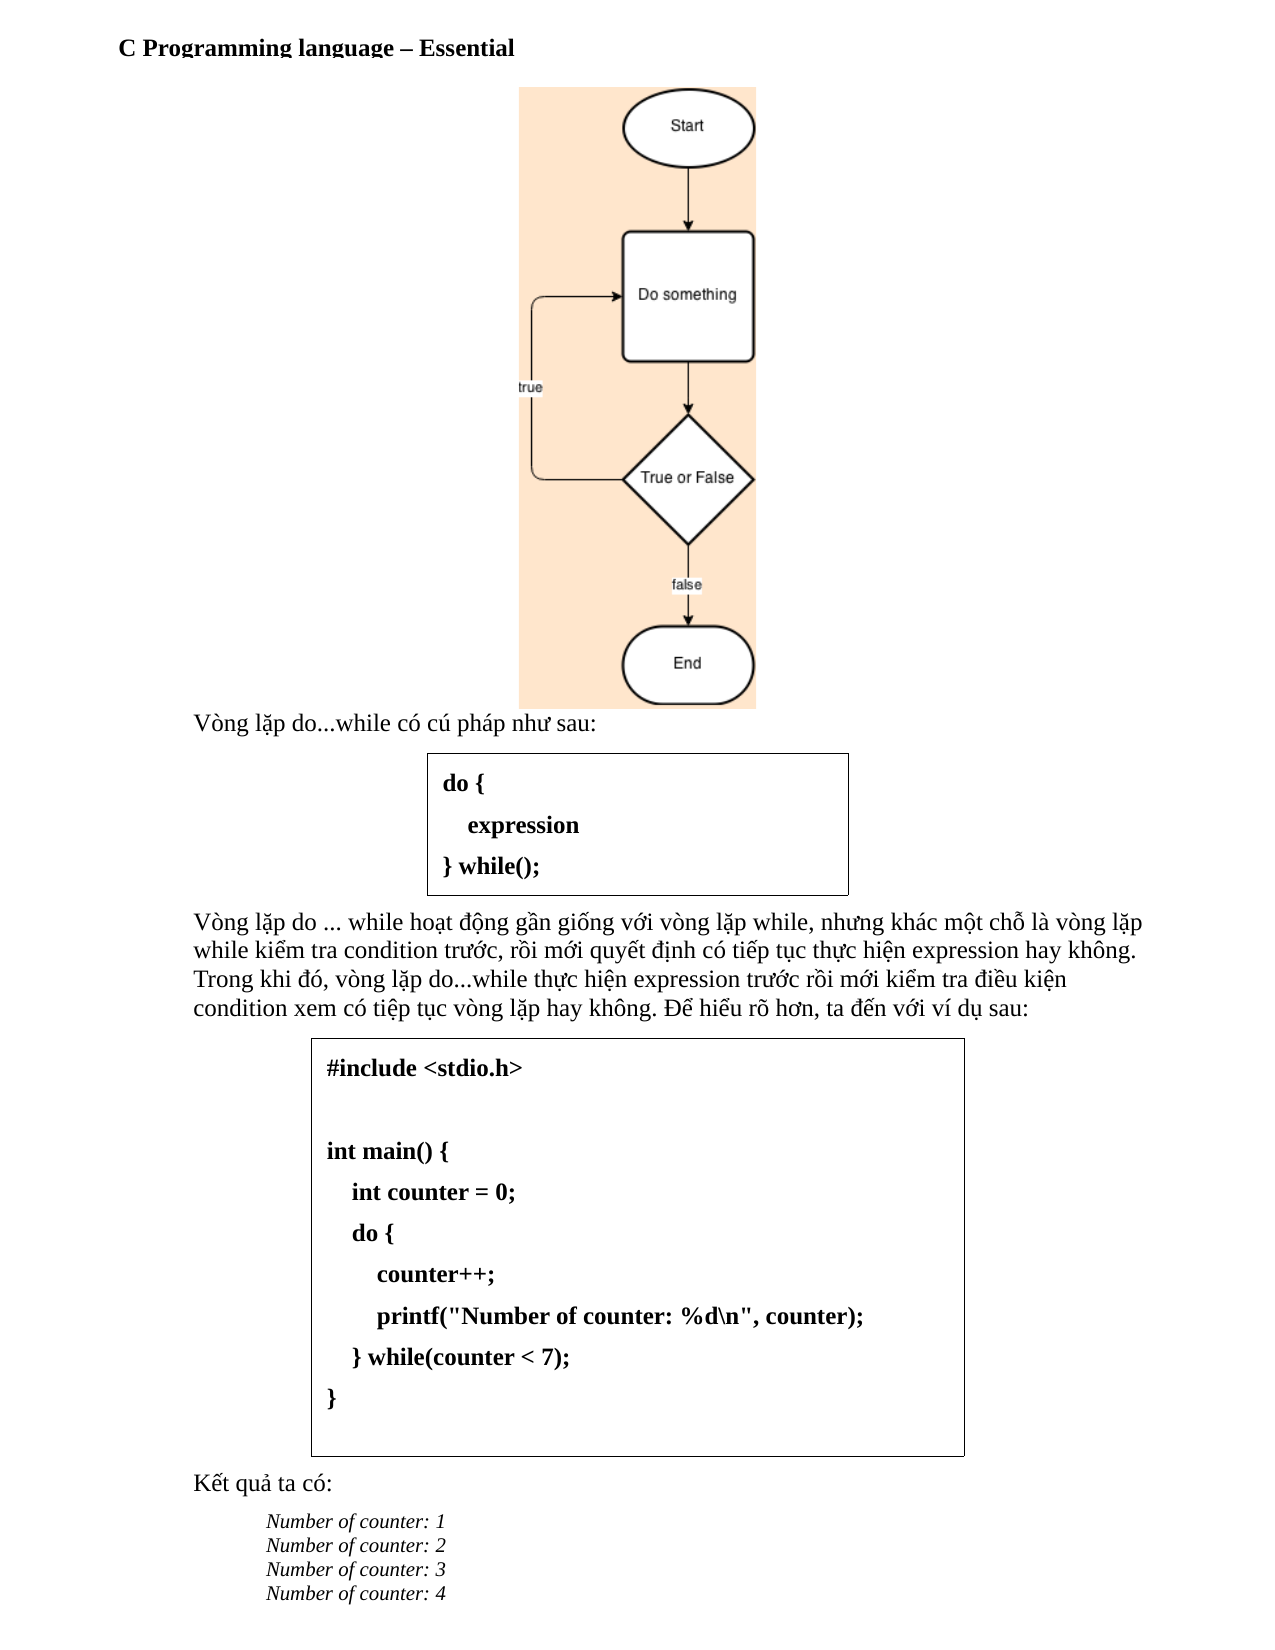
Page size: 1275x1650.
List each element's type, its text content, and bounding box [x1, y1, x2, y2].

list do { [442, 768, 833, 797]
list Number of counter: 1 Number of counter: 2 Number of counter: 3 Number of counter: 4 [228, 1509, 1157, 1605]
list printf("Number of counter: %d\n", counter); [327, 1301, 948, 1329]
list Vòng lặp do ... while hoạt động gần giống với vòng lặp while, nhưng khác một chỗ là vòng lặp while kiểm tra condition trước, rồi mới quyết định có tiếp tục thực hiện expression hay không. Trong khi đó, vòng lặp do...while thực hiện expression trước rồi mới kiểm tra điều kiện condition xem có tiệp tục vòng lặp hay không. Để hiểu rõ hơn, ta đến với ví dụ sau: [156, 749, 1157, 1022]
list Kết quả ta có: [156, 1034, 1157, 1496]
list } while(); [442, 851, 833, 880]
list } while(counter < 7); [327, 1342, 948, 1371]
list #include <stdio.h> [327, 1053, 948, 1082]
list } [327, 1383, 948, 1412]
list int counter = 0; [327, 1177, 948, 1206]
list counter++; [327, 1259, 948, 1288]
list expression [442, 810, 833, 838]
list do { [327, 1218, 948, 1247]
picture [518, 87, 757, 709]
list Vòng lặp do...while có cú pháp như sau: [156, 87, 1157, 737]
list int main() { [327, 1136, 948, 1164]
